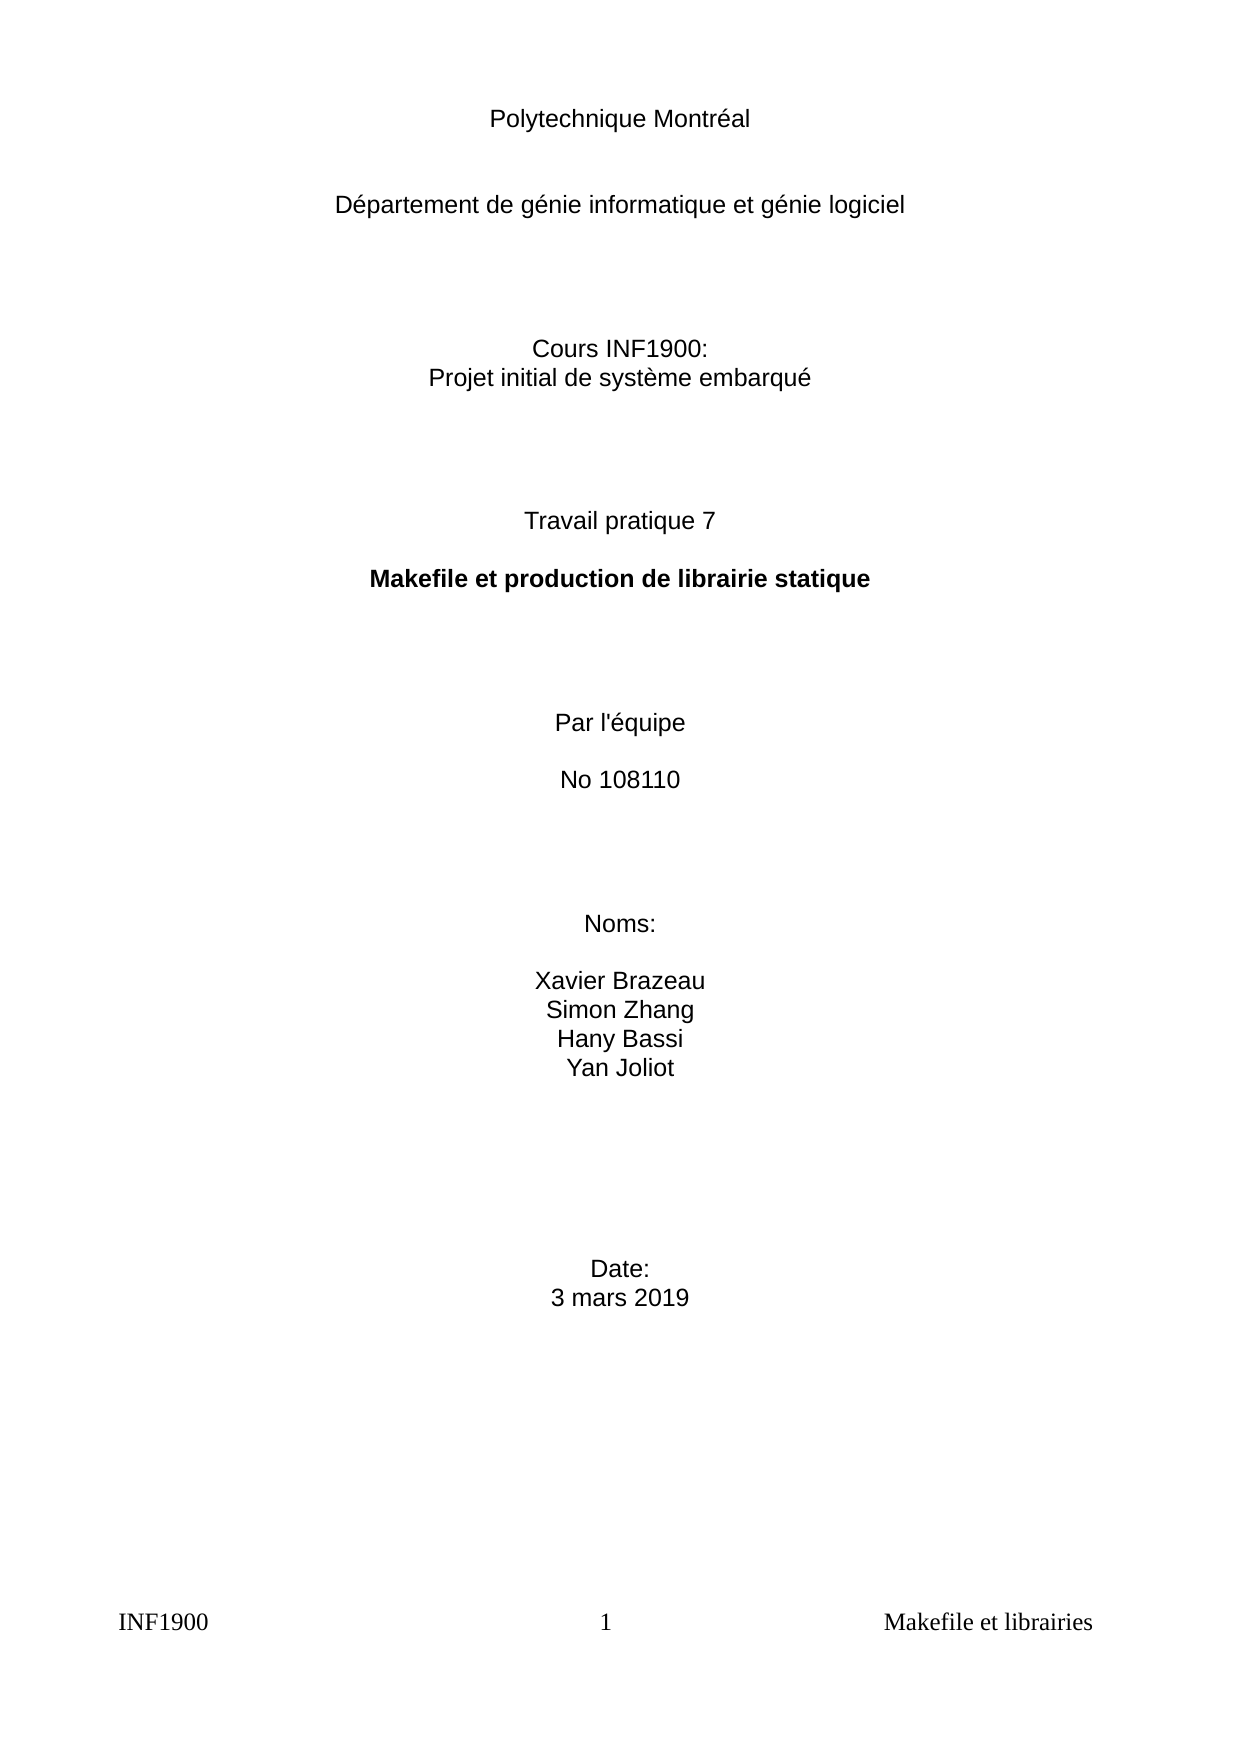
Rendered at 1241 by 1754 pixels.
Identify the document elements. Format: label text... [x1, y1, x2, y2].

text Xavier Brazeau [118, 966, 1122, 995]
text Noms: [118, 909, 1122, 937]
text Simon Zhang [118, 995, 1122, 1024]
text Par l'équipe [118, 707, 1122, 736]
text Makefile et production de librairie statique [118, 564, 1122, 592]
text Polytechnique Montréal [118, 104, 1122, 132]
text No 108110 [118, 765, 1122, 794]
text Projet initial de système embarqué [118, 362, 1122, 391]
text Date: [118, 1254, 1122, 1282]
text Département de génie informatique et génie logiciel [118, 190, 1122, 219]
text Yan Joliot [118, 1052, 1122, 1081]
text Cours INF1900: [118, 334, 1122, 362]
text 3 mars 2019 [118, 1282, 1122, 1311]
text Travail pratique 7 [118, 506, 1122, 535]
text Hany Bassi [118, 1024, 1122, 1052]
